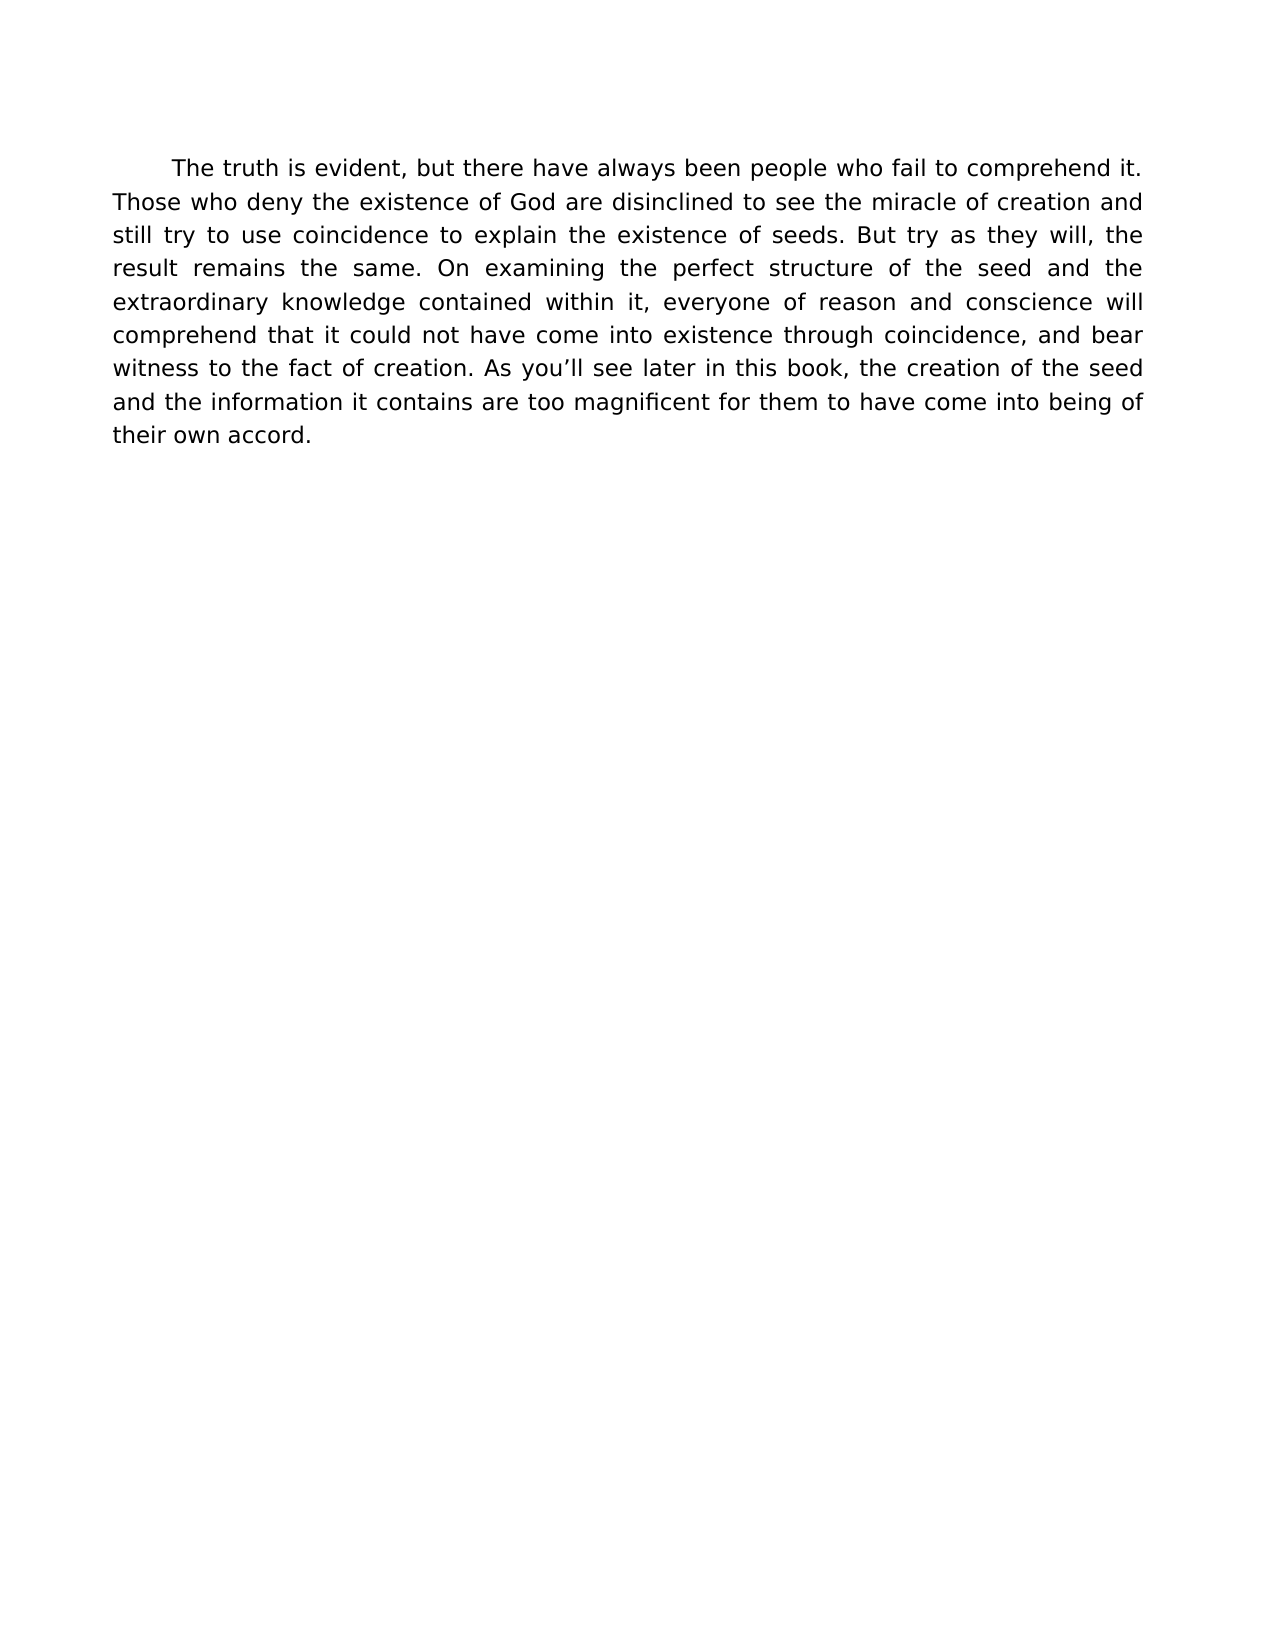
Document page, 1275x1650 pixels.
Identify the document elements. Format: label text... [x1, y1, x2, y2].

text The truth is evident, but there have always been people who fail to comprehend it. Those who deny the existence of God are disinclined to see the miracle of creation and still try to use coincidence to explain the existence of seeds. But try as they will, the result remains the same. On examining the perfect structure of the seed and the extraordinary knowledge contained within it, everyone of reason and conscience will comprehend that it could not have come into existence through coincidence, and bear witness to the fact of creation. As you’ll see later in this book, the creation of the seed and the information it contains are too magnificent for them to have come into being of their own accord. [112, 150, 1145, 450]
